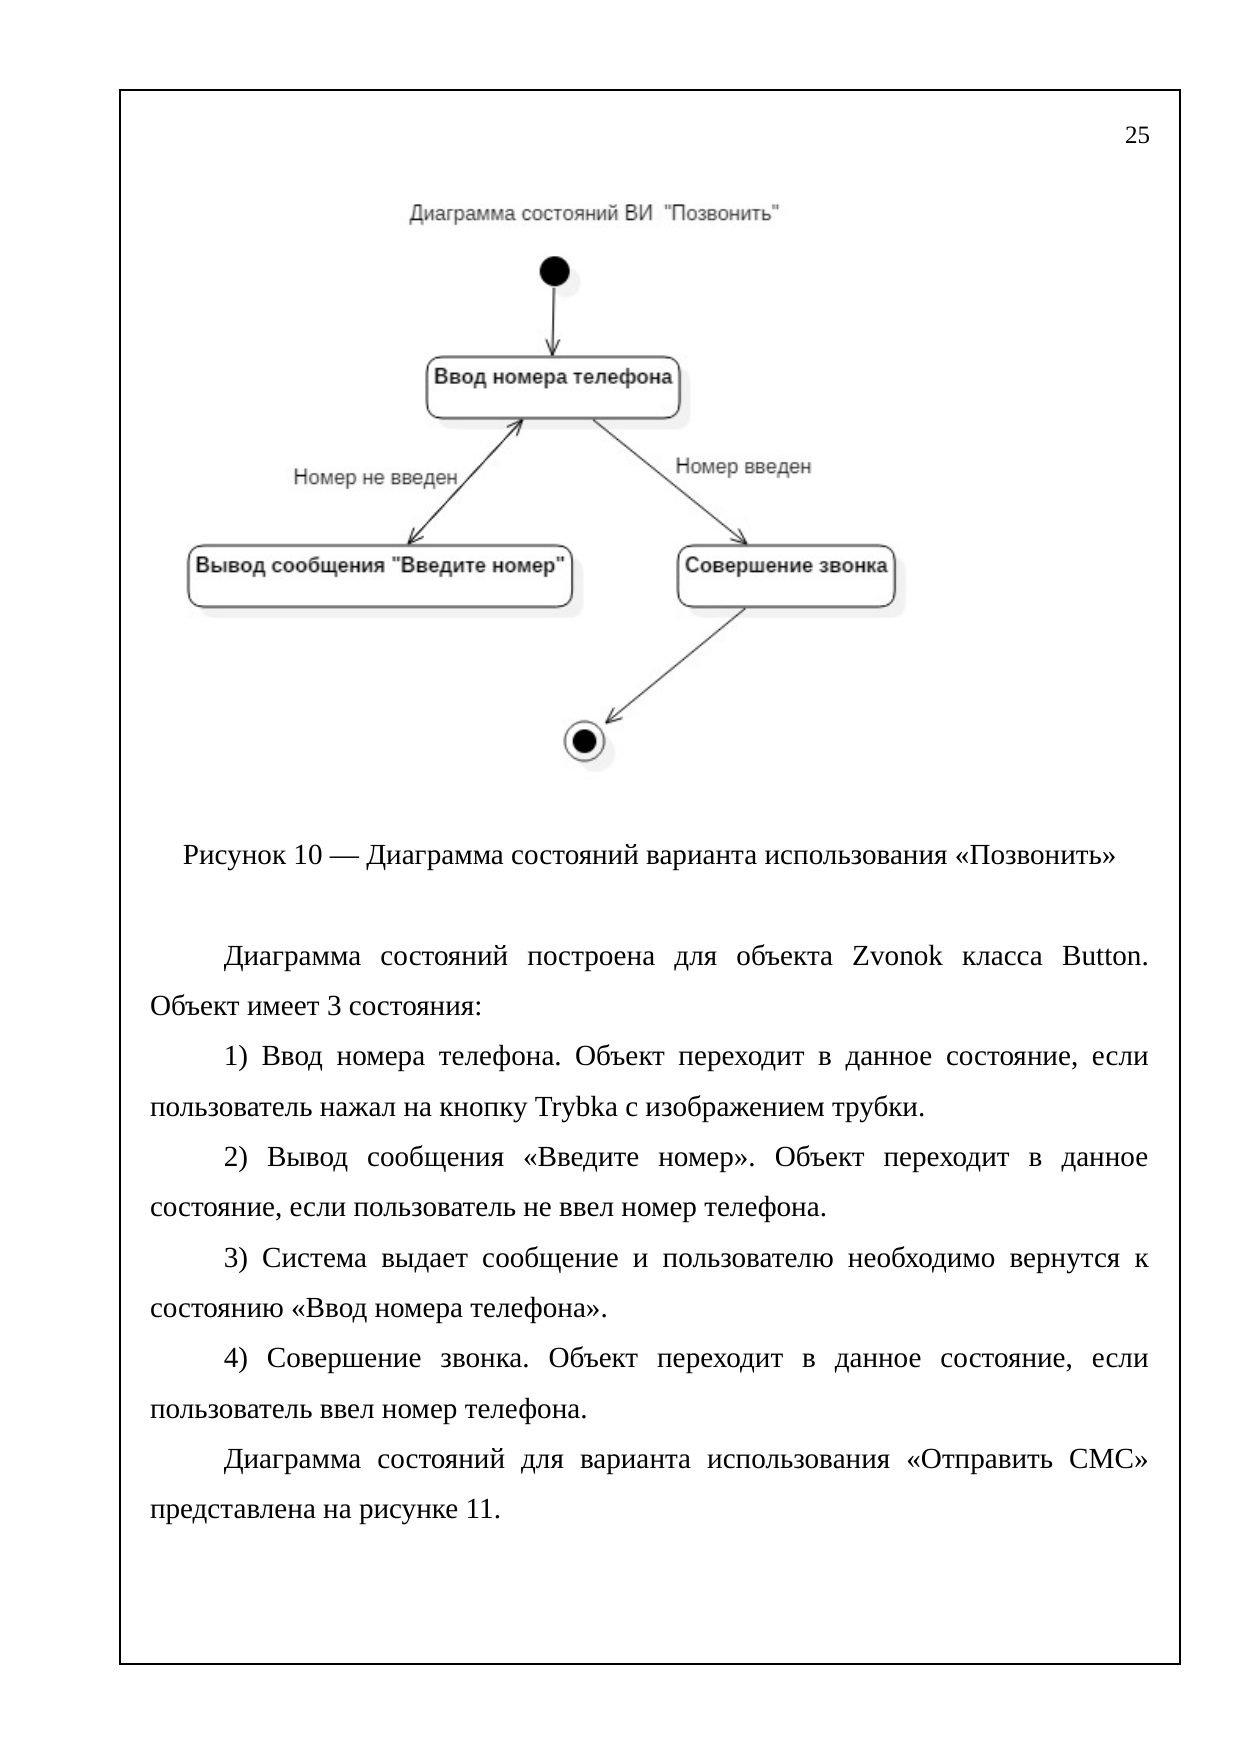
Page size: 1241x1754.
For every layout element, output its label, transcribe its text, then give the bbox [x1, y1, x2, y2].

text Диаграмма состояний построена для объекта Zvonok класса Button. Объект имеет 3 состояния: [150, 938, 1149, 1022]
text 4) Совершение звонка. Объект переходит в данное состояние, если пользователь ввел номер телефона. [150, 1340, 1149, 1424]
text 1) Ввод номера телефона. Объект переходит в данное состояние, если пользователь нажал на кнопку Trybka с изображением трубки. [150, 1038, 1149, 1122]
text Рисунок 10 — Диаграмма состояний варианта использования «Позвонить» [150, 178, 1149, 871]
text 3) Система выдает сообщение и пользователю необходимо вернутся к состоянию «Ввод номера телефона». [150, 1240, 1149, 1324]
text 2) Вывод сообщения «Введите номер». Объект переходит в данное состояние, если пользователь не ввел номер телефона. [150, 1139, 1149, 1223]
text Диаграмма состояний для варианта использования «Отправить СМС» представлена на рисунке 11. [150, 1441, 1149, 1525]
